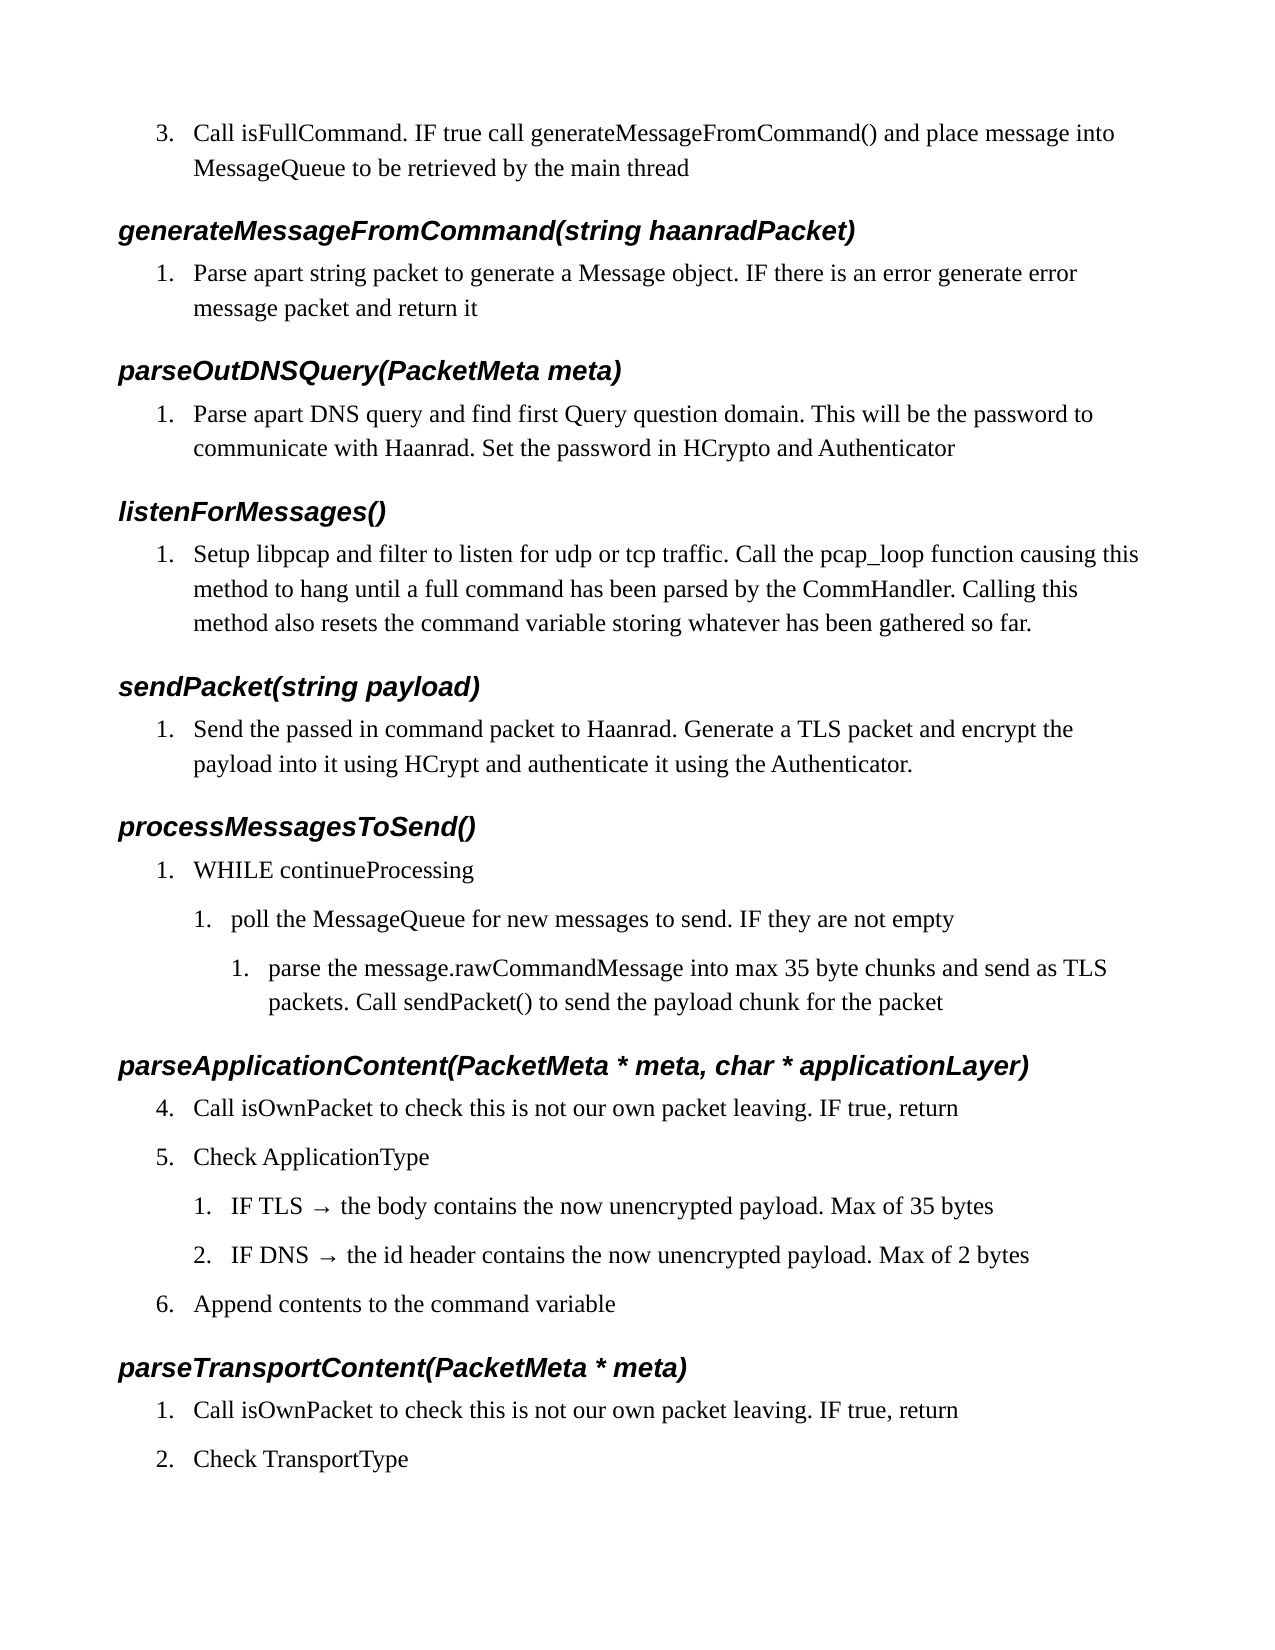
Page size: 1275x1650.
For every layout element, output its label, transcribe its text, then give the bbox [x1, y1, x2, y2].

list Call isOwnPacket to check this is not our own packet leaving. IF true, return [156, 1395, 1157, 1424]
list Parse apart string packet to generate a Message object. IF there is an error generate error message packet and return it [156, 258, 1157, 322]
subtitle parseOutDNSQuery(PacketMeta meta) [118, 354, 1157, 386]
list poll the MessageQueue for new messages to send. IF they are not empty [193, 904, 1157, 932]
list Check ApplicationType [156, 1142, 1157, 1171]
list Append contents to the command variable [156, 1289, 1157, 1318]
subtitle parseTransportContent(PacketMeta * meta) [118, 1351, 1157, 1383]
subtitle generateMessageFromCommand(string haanradPacket) [118, 214, 1157, 246]
list WHILE continueProcessing [156, 855, 1157, 883]
list Setup libpcap and filter to listen for udp or tcp traffic. Call the pcap_loop function causing this method to hang until a full command has been parsed by the CommHandler. Calling this method also resets the command variable storing whatever has been gathered so far. [156, 539, 1157, 637]
list Send the passed in command packet to Haanrad. Generate a TLS packet and encrypt the payload into it using HCrypt and authenticate it using the Authenticator. [156, 714, 1157, 777]
list Call isFullCommand. IF true call generateMessageFromCommand() and place message into MessageQueue to be retrieved by the main thread [156, 118, 1157, 181]
list Check TransportType [156, 1444, 1157, 1473]
list Call isOwnPacket to check this is not our own packet leaving. IF true, return [156, 1093, 1157, 1122]
list IF DNS → the id header contains the now unencrypted payload. Max of 2 bytes [193, 1240, 1157, 1269]
subtitle sendPacket(string payload) [118, 670, 1157, 702]
list Parse apart DNS query and find first Query question domain. This will be the password to communicate with Haanrad. Set the password in HCrypto and Authenticator [156, 399, 1157, 462]
subtitle listenForMessages() [118, 495, 1157, 527]
subtitle parseApplicationContent(PacketMeta * meta, char * applicationLayer) [118, 1049, 1157, 1081]
subtitle processMessagesToSend() [118, 810, 1157, 842]
list IF TLS → the body contains the now unencrypted payload. Max of 35 bytes [193, 1191, 1157, 1220]
list parse the message.rawCommandMessage into max 35 byte chunks and send as TLS packets. Call sendPacket() to send the payload chunk for the packet [231, 953, 1157, 1016]
